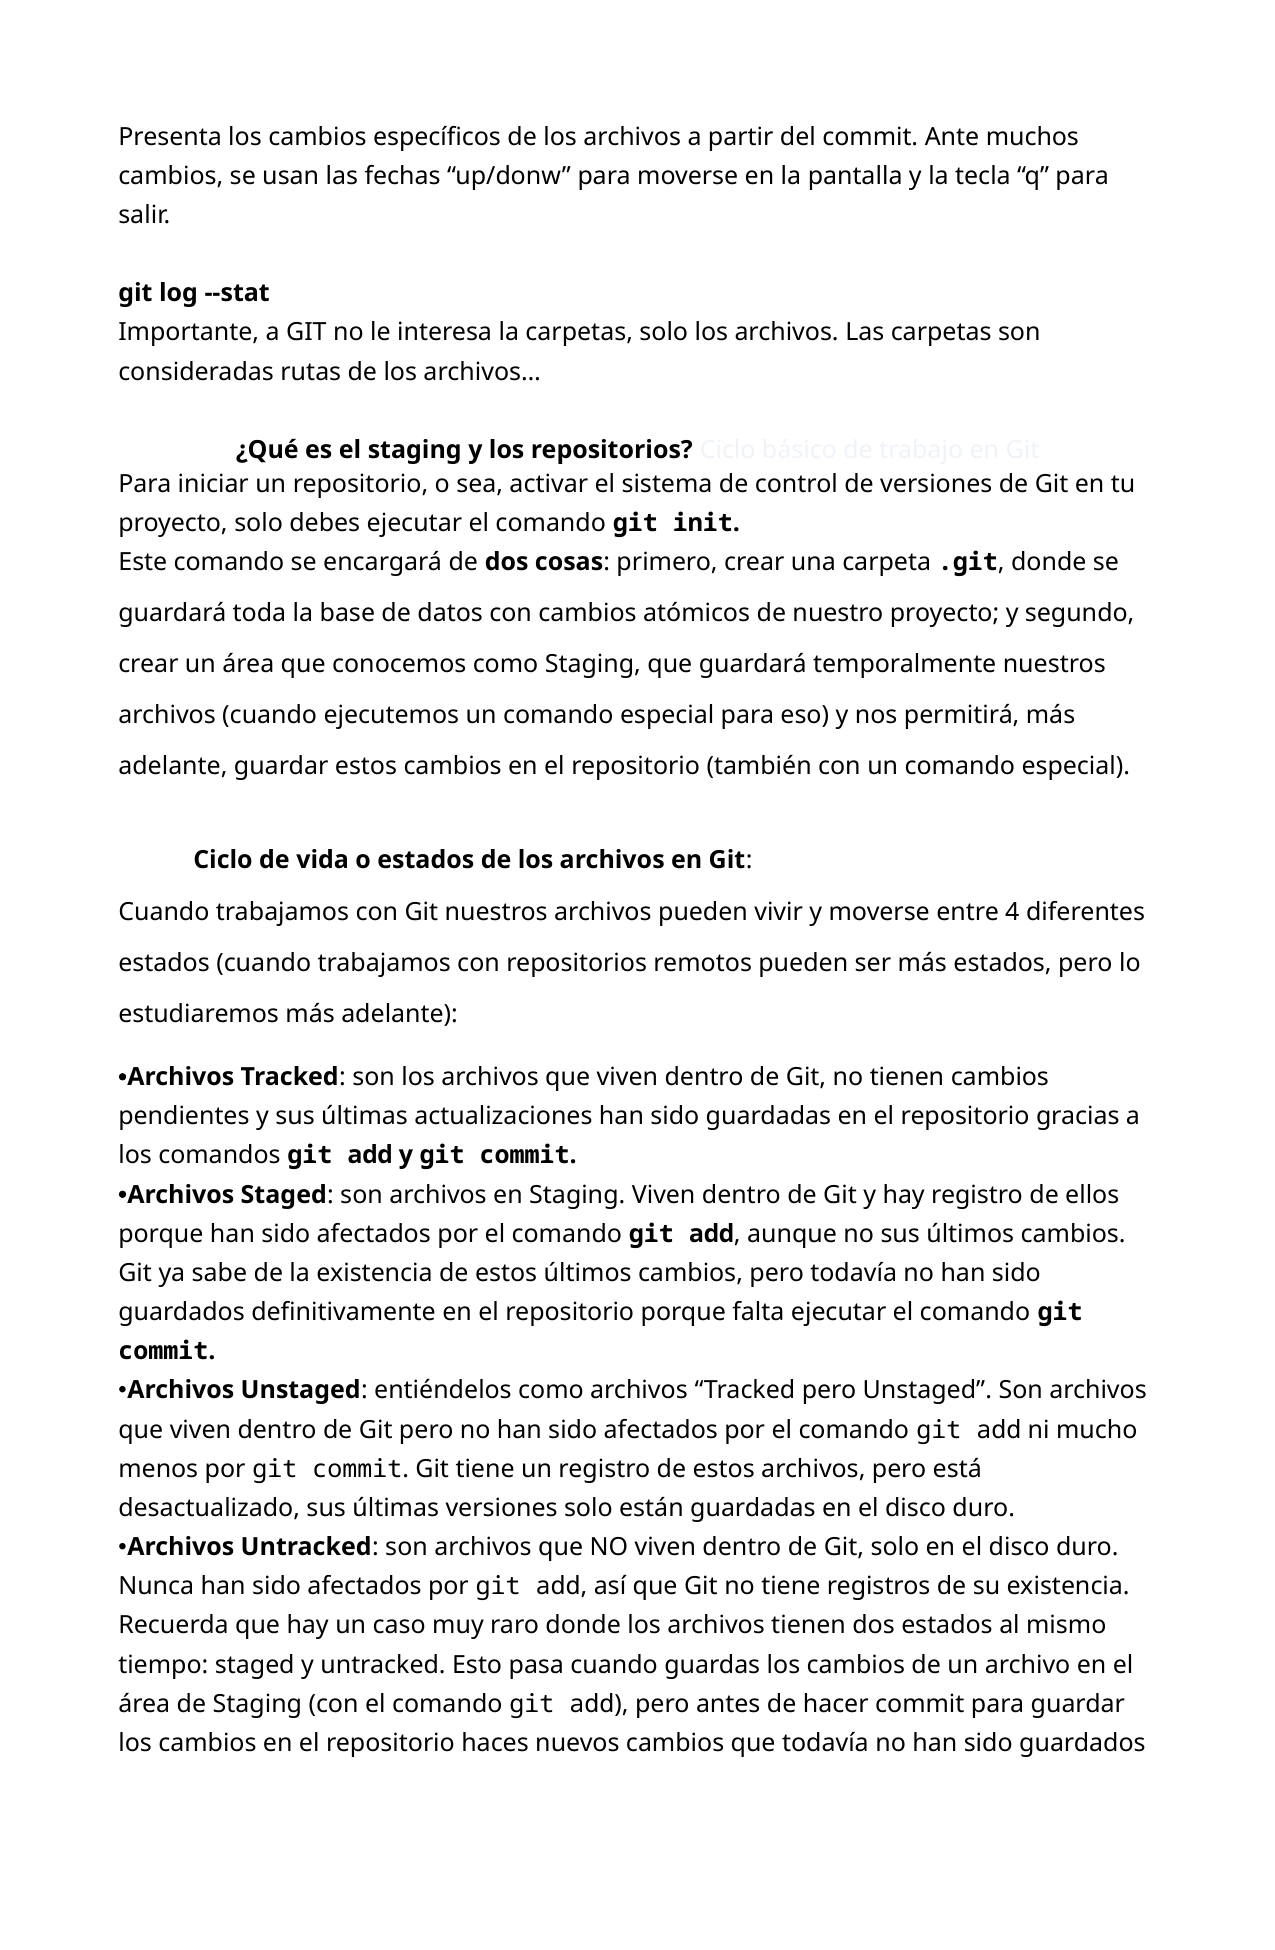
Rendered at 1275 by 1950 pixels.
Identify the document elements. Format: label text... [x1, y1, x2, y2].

text Cuando trabajamos con Git nuestros archivos pueden vivir y moverse entre 4 diferentes estados (cuando trabajamos con repositorios remotos pueden ser más estados, pero lo estudiaremos más adelante): [118, 893, 1157, 1029]
list Archivos Untracked: son archivos que NO viven dentro de Git, solo en el disco duro. Nunca han sido afectados por git add, así que Git no tiene registros de su existencia. Recuerda que hay un caso muy raro donde los archivos tienen dos estados al mismo tiempo: staged y untracked. Esto pasa cuando guardas los cambios de un archivo en el área de Staging (con el comando git add), pero antes de hacer commit para guardar los cambios en el repositorio haces nuevos cambios que todavía no han sido guardados [118, 1529, 1157, 1759]
text Presenta los cambios específicos de los archivos a partir del commit. Ante muchos cambios, se usan las fechas “up/donw” para moverse en la pantalla y la tecla “q” para salir. [118, 118, 1157, 231]
list Archivos Staged: son archivos en Staging. Viven dentro de Git y hay registro de ellos porque han sido afectados por el comando git add, aunque no sus últimos cambios. Git ya sabe de la existencia de estos últimos cambios, pero todavía no han sido guardados definitivamente en el repositorio porque falta ejecutar el comando git commit. [118, 1176, 1157, 1367]
text Ciclo de vida o estados de los archivos en Git: [118, 842, 1157, 876]
text git log --stat [118, 275, 1157, 309]
text Este comando se encargará de dos cosas: primero, crear una carpeta .git, donde se guardará toda la base de datos con cambios atómicos de nuestro proyecto; y segundo, crear un área que conocemos como Staging, que guardará temporalmente nuestros archivos (cuando ejecutemos un comando especial para eso) y nos permitirá, más adelante, guardar estos cambios en el repositorio (también con un comando especial). [118, 544, 1157, 782]
text Importante, a GIT no le interesa la carpetas, solo los archivos. Las carpetas son consideradas rutas de los archivos… [118, 314, 1157, 387]
text Para iniciar un repositorio, o sea, activar el sistema de control de versiones de Git en tu proyecto, solo debes ejecutar el comando git init. [118, 466, 1157, 539]
list Archivos Tracked: son los archivos que viven dentro de Git, no tienen cambios pendientes y sus últimas actualizaciones han sido guardadas en el repositorio gracias a los comandos git add y git commit. [118, 1059, 1157, 1171]
list Archivos Unstaged: entiéndelos como archivos “Tracked pero Unstaged”. Son archivos que viven dentro de Git pero no han sido afectados por el comando git add ni mucho menos por git commit. Git tiene un registro de estos archivos, pero está desactualizado, sus últimas versiones solo están guardadas en el disco duro. [118, 1372, 1157, 1524]
subtitle ¿Qué es el staging y los repositorios? Ciclo básico de trabajo en Git [118, 431, 1157, 466]
